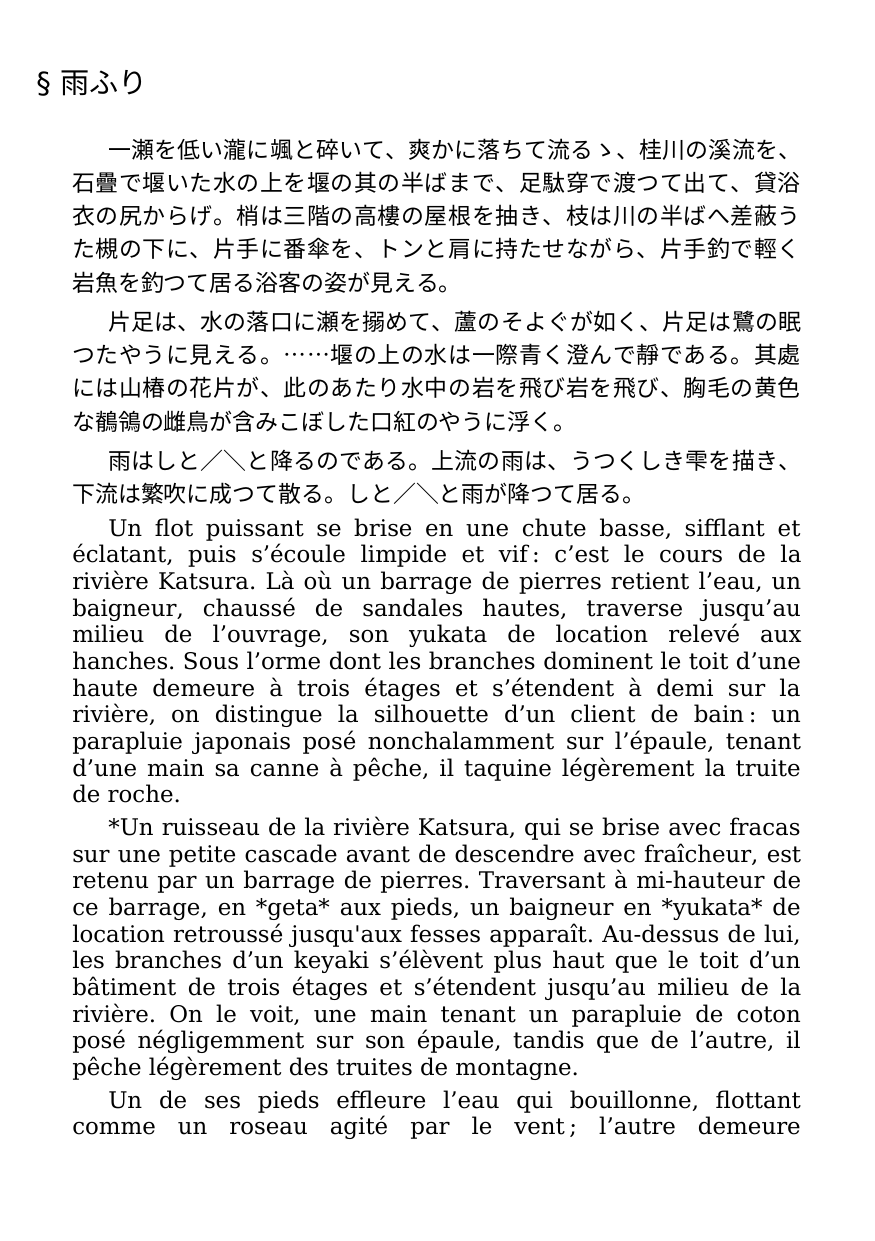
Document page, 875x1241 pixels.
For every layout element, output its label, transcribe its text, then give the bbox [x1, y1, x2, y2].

text 一瀬を低い瀧に颯と碎いて、爽かに落ちて流るゝ、桂川の溪流を、石疊で堰いた水の上を堰の其の半ばまで、足駄穿で渡つて出て、貸浴衣の尻からげ。梢は三階の高樓の屋根を抽き、枝は川の半ばへ差蔽うた槻の下に、片手に番傘を、トンと肩に持たせながら、片手釣で輕く岩魚を釣つて居る浴客の姿が見える。 [72, 132, 802, 298]
text Un de ses pieds effleure l’eau qui bouillonne, flottant comme un roseau agité par le vent ; l’autre demeure [72, 1087, 802, 1140]
text *Un ruisseau de la rivière Katsura, qui se brise avec fracas sur une petite cascade avant de descendre avec fraîcheur, est retenu par un barrage de pierres. Traversant à mi-hauteur de ce barrage, en *geta* aux pieds, un baigneur en *yukata* de location retroussé jusqu'aux fesses apparaît. Au-dessus de lui, les branches d’un keyaki s’élèvent plus haut que le toit d’un bâtiment de trois étages et s’étendent jusqu’au milieu de la rivière. On le voit, une main tenant un parapluie de coton posé négligemment sur son épaule, tandis que de l’autre, il pêche légèrement des truites de montagne. [72, 814, 802, 1081]
text 片足は、水の落口に瀬を搦めて、蘆のそよぐが如く、片足は鷺の眠つたやうに見える。……堰の上の水は一際青く澄んで靜である。其處には山椿の花片が、此のあたり水中の岩を飛び岩を飛び、胸毛の黄色な鶺鴒の雌鳥が含みこぼした口紅のやうに浮く。 [72, 304, 802, 437]
subtitle § 雨ふり [36, 60, 838, 102]
text Un flot puissant se brise en une chute basse, sifflant et éclatant, puis s’écoule limpide et vif : c’est le cours de la rivière Katsura. Là où un barrage de pierres retient l’eau, un baigneur, chaussé de sandales hautes, traverse jusqu’au milieu de l’ouvrage, son yukata de location relevé aux hanches. Sous l’orme dont les branches dominent le toit d’une haute demeure à trois étages et s’étendent à demi sur la rivière, on distingue la silhouette d’un client de bain : un parapluie japonais posé nonchalamment sur l’épaule, tenant d’une main sa canne à pêche, il taquine légèrement la truite de roche. [72, 515, 802, 808]
text 雨はしと／＼と降るのである。上流の雨は、うつくしき雫を描き、下流は繁吹に成つて散る。しと／＼と雨が降つて居る。 [72, 442, 802, 509]
